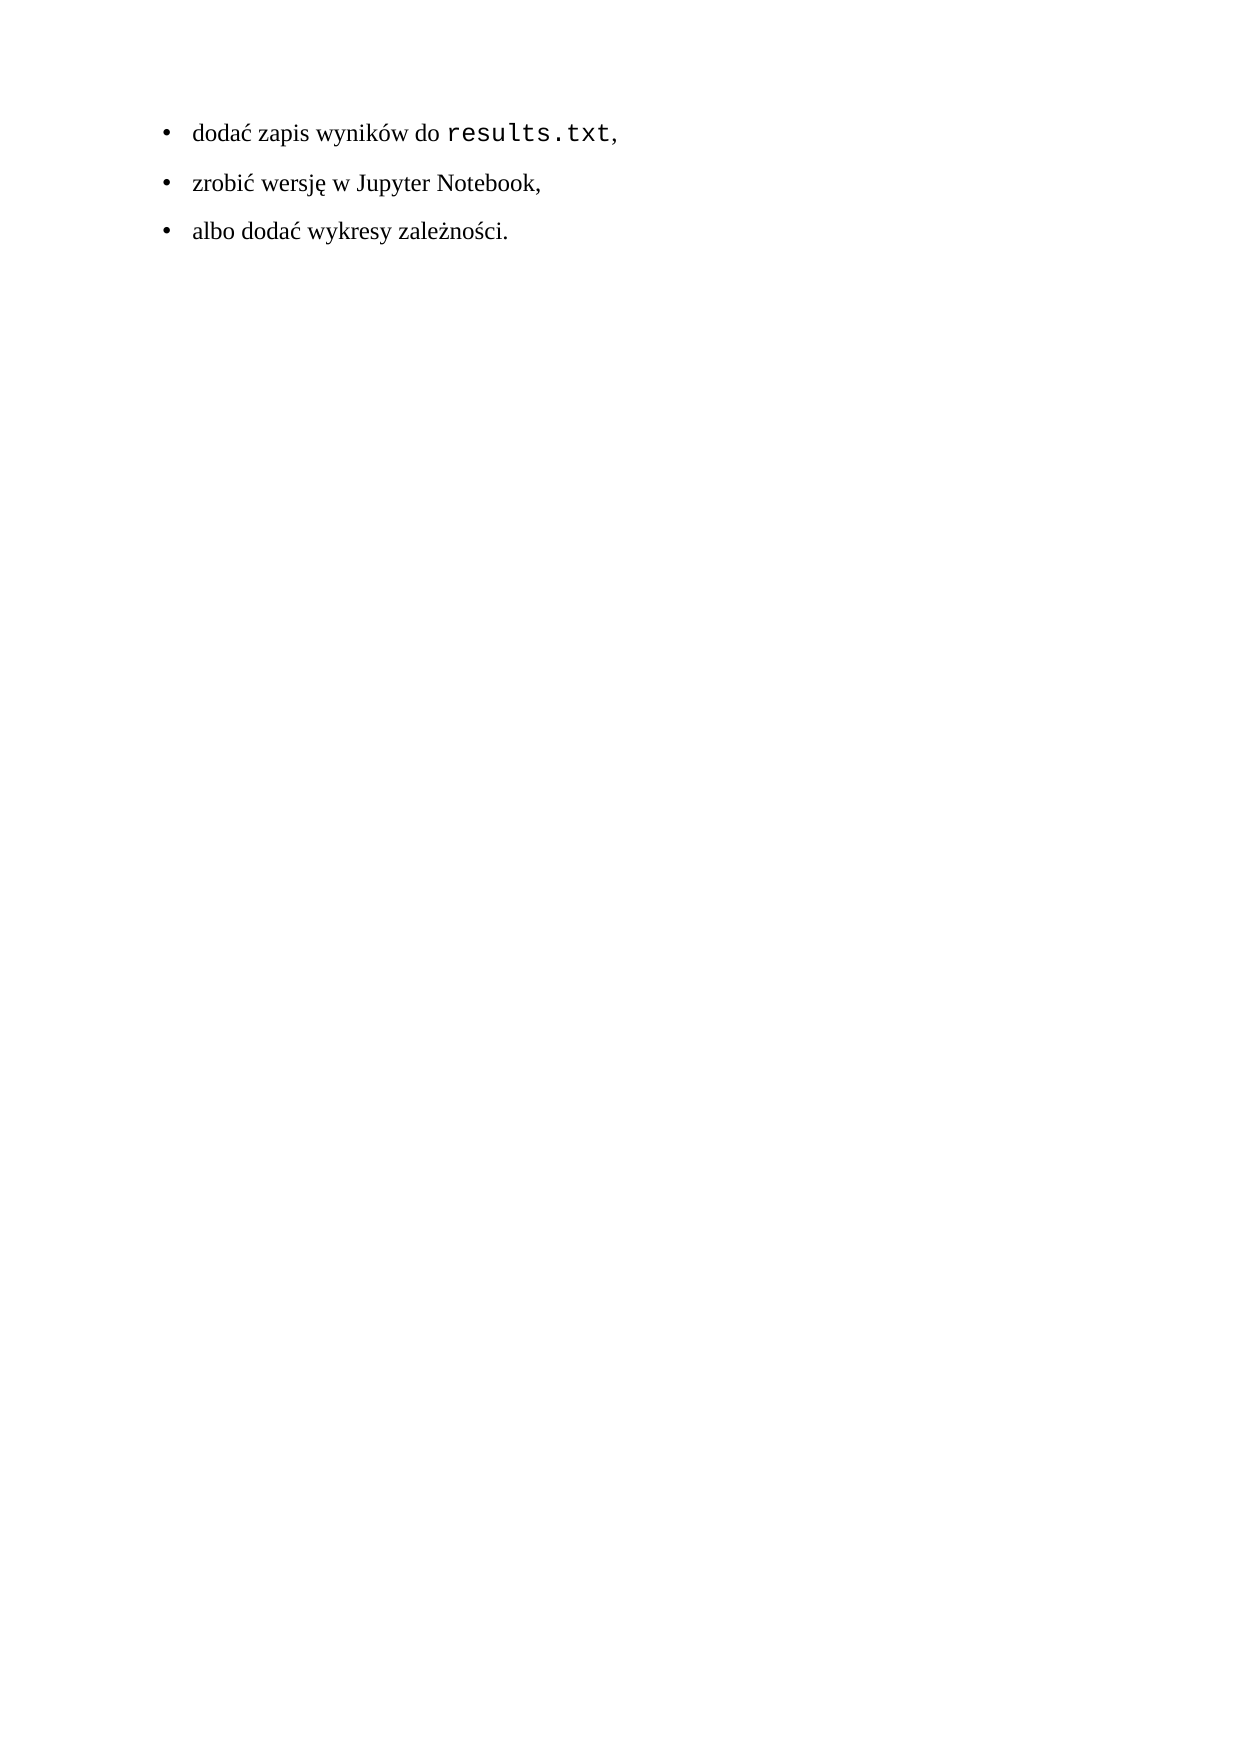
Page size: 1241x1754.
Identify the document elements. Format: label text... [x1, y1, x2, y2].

list dodać zapis wyników do results.txt, [162, 118, 1122, 149]
list albo dodać wykresy zależności. [162, 216, 1122, 244]
list zrobić wersję w Jupyter Notebook, [162, 168, 1122, 197]
